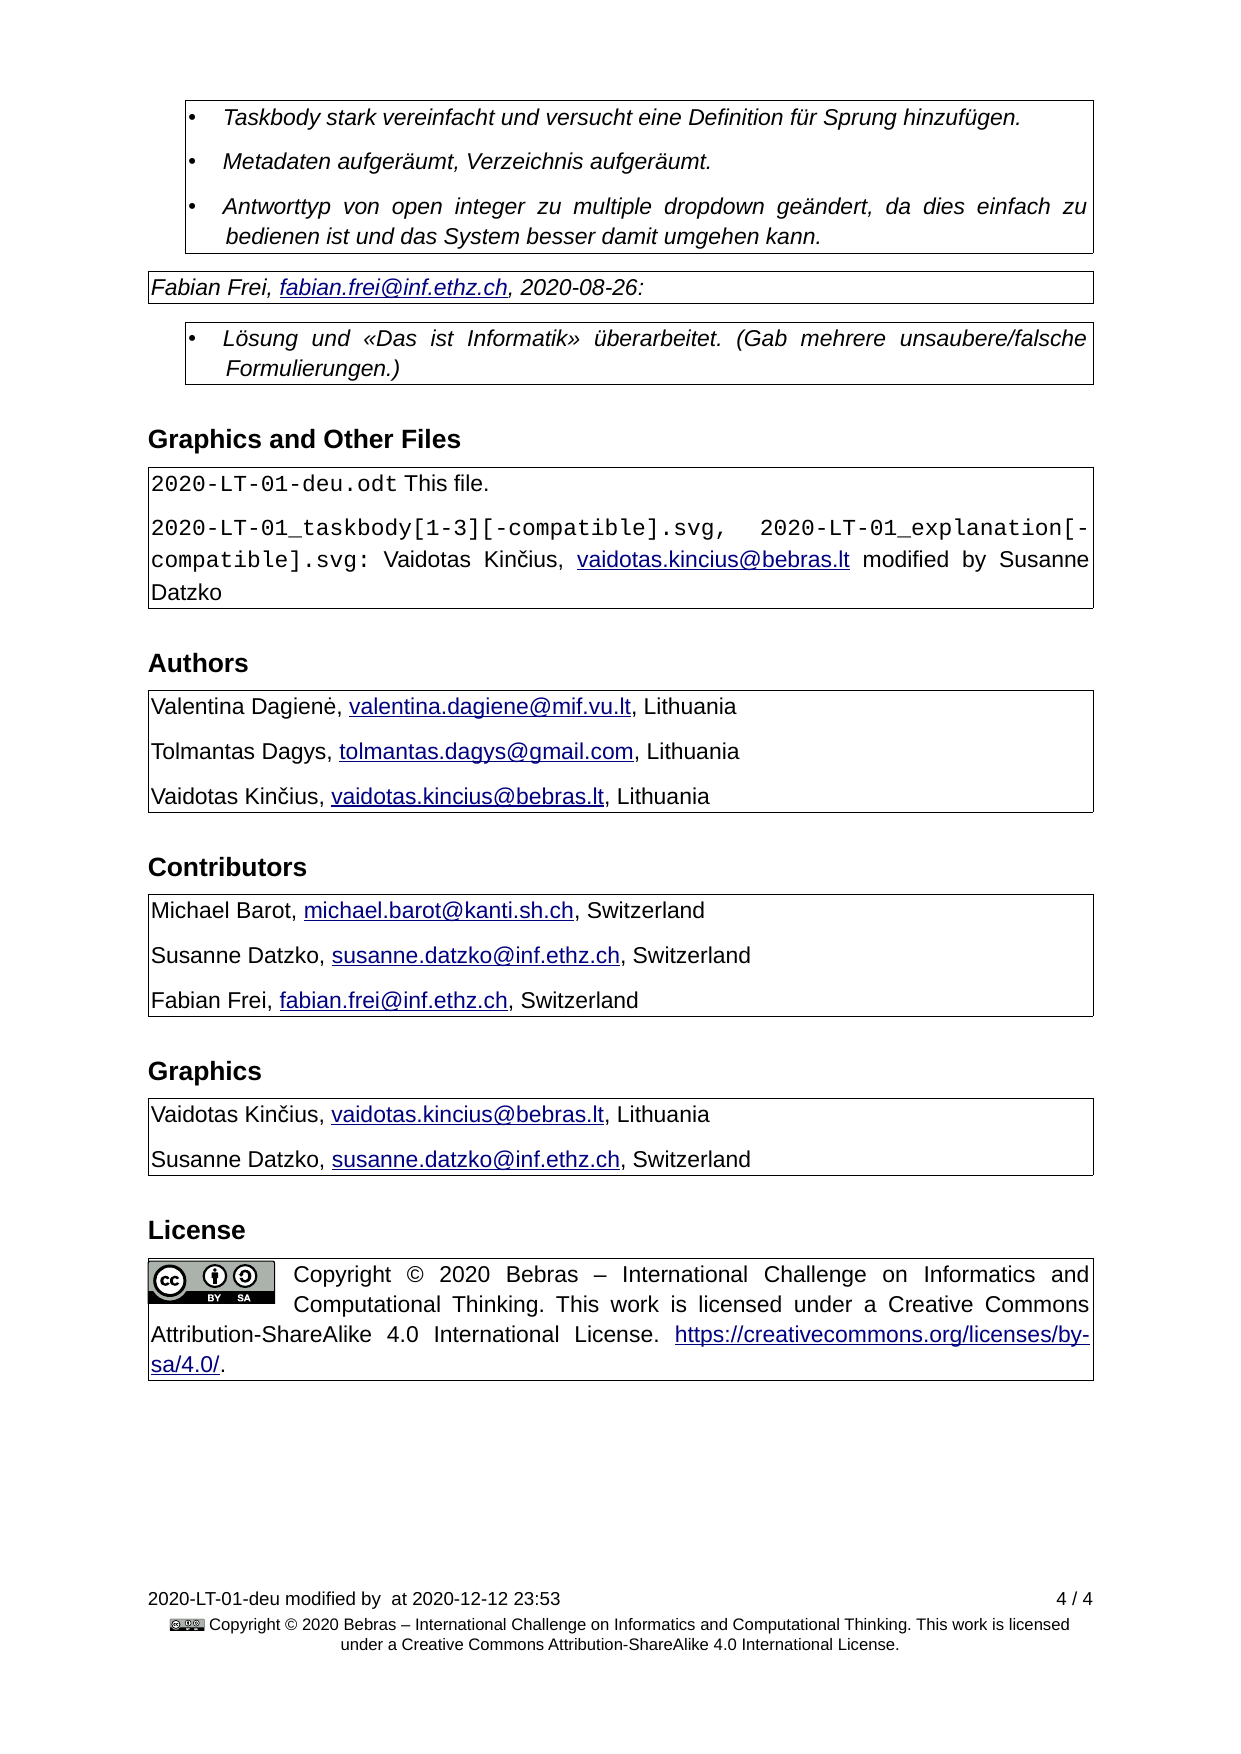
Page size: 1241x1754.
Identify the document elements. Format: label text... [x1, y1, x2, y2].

subtitle Authors [148, 647, 1093, 678]
subtitle Graphics and Other Files [148, 424, 1093, 454]
text Susanne Datzko, susanne.datzko@inf.ethz.ch, Switzerland [149, 939, 1093, 968]
text Vaidotas Kinčius, vaidotas.kincius@bebras.lt, Lithuania [149, 1099, 1093, 1128]
text Copyright © 2020 Bebras – International Challenge on Informatics and Computational Thinking. This work is licensed under a Creative Commons Attribution-ShareAlike 4.0 International License. https://creativecommons.org/licenses/by-sa/4.0/. [149, 1259, 1093, 1380]
subtitle License [148, 1215, 1093, 1245]
text Susanne Datzko, susanne.datzko@inf.ethz.ch, Switzerland [149, 1143, 1093, 1175]
text 2020-LT-01_taskbody[1-3][-compatible].svg, 2020-LT-01_explanation[-compatible].svg: Vaidotas Kinčius, vaidotas.kincius@bebras.lt modified by Susanne Datzko [149, 514, 1093, 608]
text Fabian Frei, fabian.frei@inf.ethz.ch, 2020-08-26: [149, 272, 1093, 303]
text 2020-LT-01-deu.odt This file. [149, 468, 1093, 498]
list Antworttyp von open integer zu multiple dropdown geändert, da dies einfach zu bedienen ist und das System besser damit umgehen kann. [186, 190, 1093, 253]
subtitle Contributors [148, 851, 1093, 882]
text Vaidotas Kinčius, vaidotas.kincius@bebras.lt, Lithuania [149, 780, 1093, 812]
text Tolmantas Dagys, tolmantas.dagys@gmail.com, Lithuania [149, 735, 1093, 764]
list Metadaten aufgeräumt, Verzeichnis aufgeräumt. [186, 145, 1093, 174]
text Michael Barot, michael.barot@kanti.sh.ch, Switzerland [149, 895, 1093, 923]
list Lösung und «Das ist Informatik» überarbeitet. (Gab mehrere unsaubere/falsche Formulierungen.) [186, 323, 1093, 384]
subtitle Graphics [148, 1055, 1093, 1086]
list Taskbody stark vereinfacht und versucht eine Definition für Sprung hinzufügen. [186, 101, 1093, 130]
text Fabian Frei, fabian.frei@inf.ethz.ch, Switzerland [149, 984, 1093, 1016]
text Valentina Dagienė, valentina.dagiene@mif.vu.lt, Lithuania [149, 691, 1093, 719]
